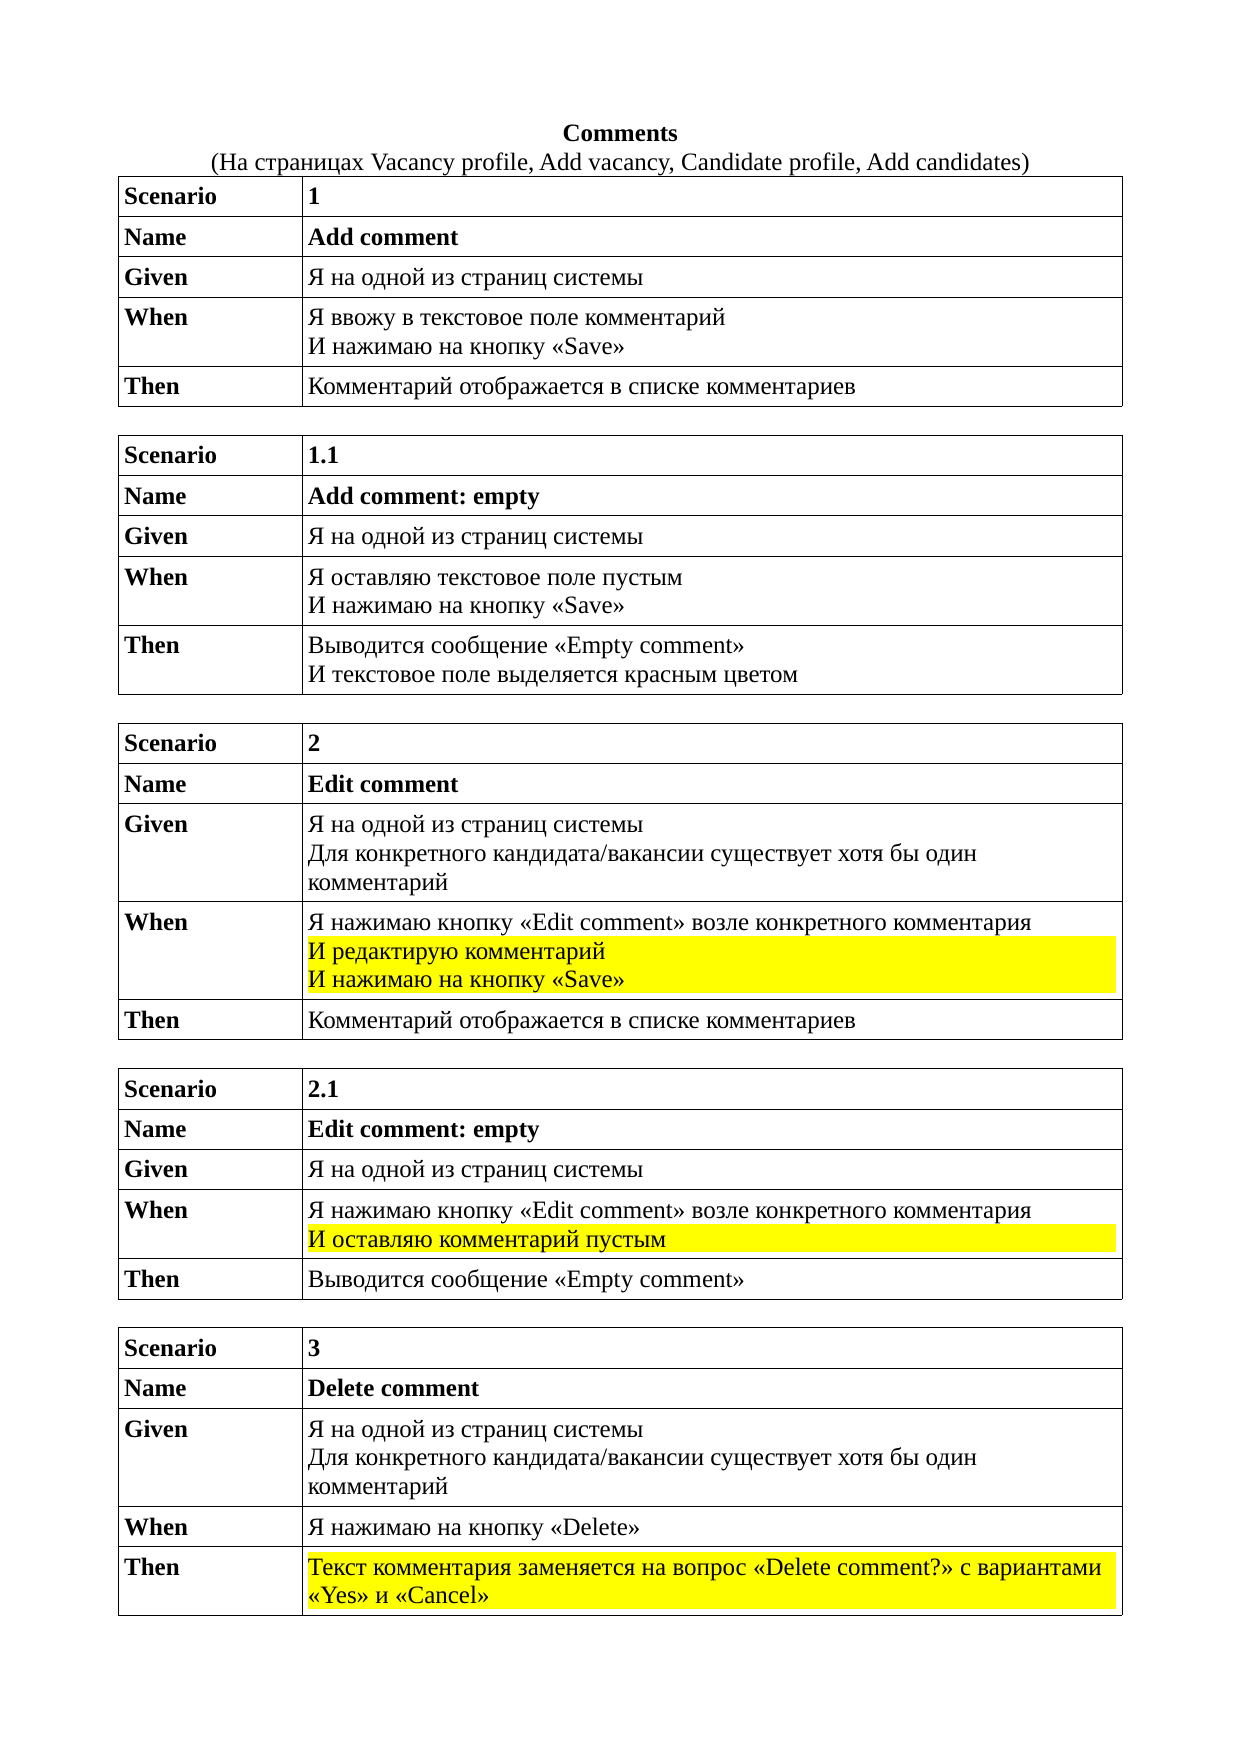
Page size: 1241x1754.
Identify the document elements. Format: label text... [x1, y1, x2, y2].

table_cell Then [119, 1547, 302, 1615]
table_cell Edit comment: empty [303, 1110, 1122, 1149]
table_header 2 [303, 724, 1122, 763]
table_cell When [119, 902, 302, 999]
table_cell Текст комментария заменяется на вопрос «Delete comment?» с вариантами «Yes» и «Cancel» [303, 1547, 1122, 1615]
table_header 1 [303, 177, 1122, 216]
table_cell When [119, 298, 302, 366]
table_header Scenario [119, 1328, 302, 1368]
table_cell Then [119, 1000, 302, 1039]
table_cell Выводится сообщение «Empty comment» И текстовое поле выделяется красным цветом [303, 626, 1122, 694]
table_cell Name [119, 1110, 302, 1149]
table_cell When [119, 1190, 302, 1258]
table_cell Name [119, 476, 302, 515]
table_header 1.1 [303, 436, 1122, 475]
table_cell Given [119, 804, 302, 901]
table_cell Я на одной из страниц системы [303, 257, 1122, 297]
table_header Scenario [119, 436, 302, 475]
table_cell Given [119, 257, 302, 297]
table_header Scenario [119, 1069, 302, 1108]
table_cell When [119, 1507, 302, 1546]
table_cell Я ввожу в текстовое поле комментарий И нажимаю на кнопку «Save» [303, 298, 1122, 366]
table_header 3 [303, 1328, 1122, 1368]
table_cell When [119, 557, 302, 625]
table_cell Then [119, 626, 302, 694]
table_cell Name [119, 764, 302, 803]
table_cell Я на одной из страниц системы Для конкретного кандидата/вакансии существует хотя бы один комментарий [303, 804, 1122, 901]
table_cell Name [119, 217, 302, 256]
table_header 2.1 [303, 1069, 1122, 1108]
table_cell Выводится сообщение «Empty comment» [303, 1259, 1122, 1298]
table_cell Delete comment [303, 1369, 1122, 1408]
table_cell Я оставляю текстовое поле пустым И нажимаю на кнопку «Save» [303, 557, 1122, 625]
table_cell Name [119, 1369, 302, 1408]
table_header Scenario [119, 724, 302, 763]
table_header Scenario [119, 177, 302, 216]
table_cell Я на одной из страниц системы Для конкретного кандидата/вакансии существует хотя бы один комментарий [303, 1409, 1122, 1506]
table_cell Given [119, 1409, 302, 1506]
text (На страницах Vacancy profile, Add vacancy, Candidate profile, Add candidates) [118, 147, 1122, 176]
table_cell Я нажимаю кнопку «Edit comment» возле конкретного комментария И оставляю комментарий пустым [303, 1190, 1122, 1258]
table_cell Комментарий отображается в списке комментариев [303, 1000, 1122, 1039]
table_cell Я нажимаю на кнопку «Delete» [303, 1507, 1122, 1546]
table_cell Я на одной из страниц системы [303, 516, 1122, 556]
table_cell Edit comment [303, 764, 1122, 803]
table_cell Then [119, 367, 302, 406]
text Comments [118, 118, 1122, 147]
table_cell Я на одной из страниц системы [303, 1150, 1122, 1189]
table_cell Given [119, 516, 302, 556]
table_cell Add comment: empty [303, 476, 1122, 515]
table_cell Комментарий отображается в списке комментариев [303, 367, 1122, 406]
table_cell Then [119, 1259, 302, 1298]
table_cell Given [119, 1150, 302, 1189]
table_cell Я нажимаю кнопку «Edit comment» возле конкретного комментария И редактирую комментарий И нажимаю на кнопку «Save» [303, 902, 1122, 999]
table_cell Add comment [303, 217, 1122, 256]
